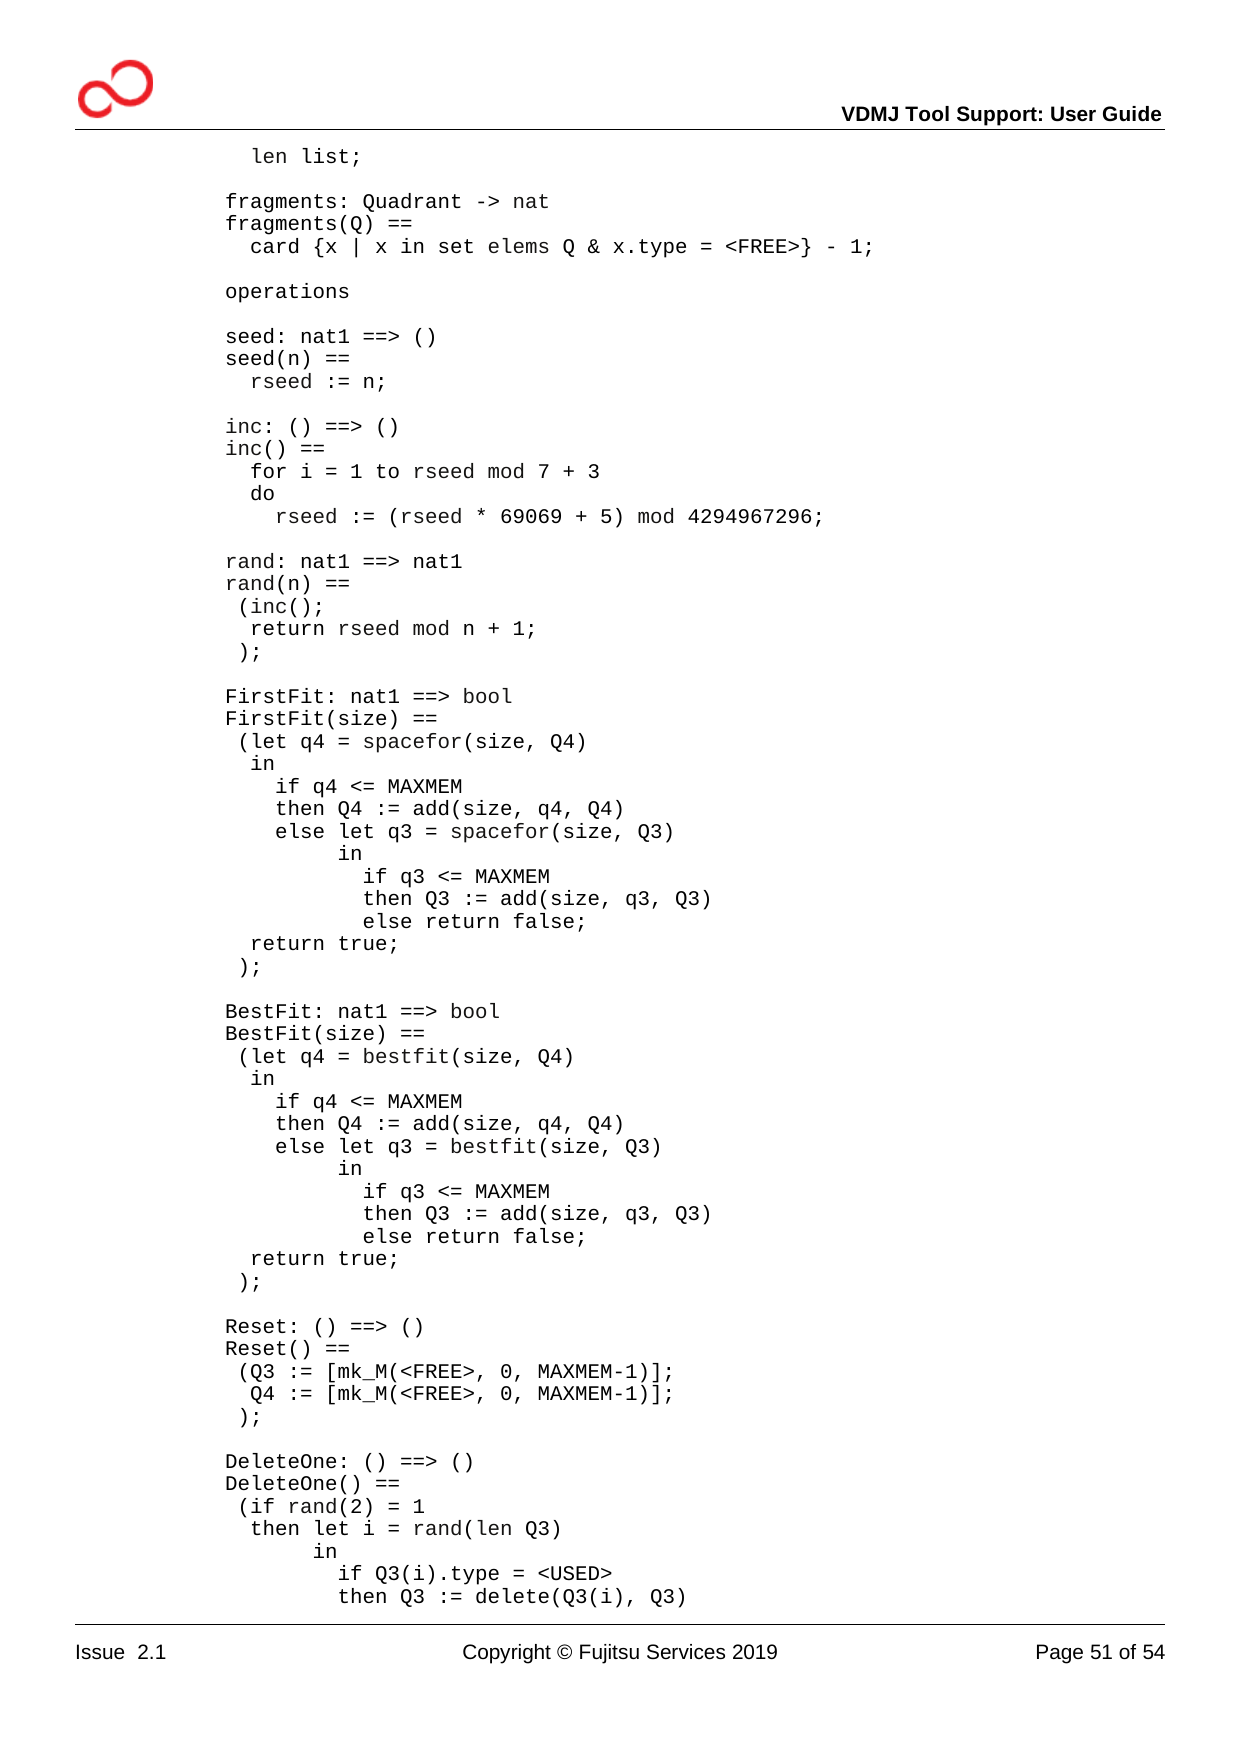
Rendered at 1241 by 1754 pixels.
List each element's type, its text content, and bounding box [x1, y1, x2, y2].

text DeleteOne: () ==> () [225, 1450, 1165, 1473]
text if q3 <= MAXMEM [225, 1180, 1165, 1203]
text rseed := n; [225, 370, 1165, 393]
text then Q4 := add(size, q4, Q4) [225, 798, 1165, 820]
text if q3 <= MAXMEM [225, 865, 1165, 888]
text then Q3 := delete(Q3(i), Q3) [225, 1585, 1165, 1608]
text seed: nat1 ==> () [225, 325, 1165, 348]
text (if rand(2) = 1 [225, 1495, 1165, 1518]
text in [225, 1068, 1165, 1090]
text operations [225, 280, 1165, 303]
text return true; [225, 1248, 1165, 1270]
text ); [225, 1405, 1165, 1428]
text Reset() == [225, 1338, 1165, 1360]
text else let q3 = bestfit(size, Q3) [225, 1135, 1165, 1158]
text ); [225, 955, 1165, 978]
text card {x | x in set elems Q & x.type = <FREE>} - 1; [225, 235, 1165, 258]
text in [225, 753, 1165, 775]
picture [78, 52, 153, 128]
text BestFit: nat1 ==> bool [225, 1000, 1165, 1023]
text seed(n) == [225, 348, 1165, 370]
text do [225, 483, 1165, 505]
text return true; [225, 933, 1165, 955]
text inc: () ==> () [225, 415, 1165, 438]
text FirstFit: nat1 ==> bool [225, 685, 1165, 708]
text if q4 <= MAXMEM [225, 775, 1165, 798]
text (let q4 = spacefor(size, Q4) [225, 730, 1165, 753]
text DeleteOne() == [225, 1473, 1165, 1495]
text fragments(Q) == [225, 213, 1165, 235]
text in [225, 843, 1165, 865]
text then let i = rand(len Q3) [225, 1518, 1165, 1540]
text then Q4 := add(size, q4, Q4) [225, 1113, 1165, 1135]
text BestFit(size) == [225, 1023, 1165, 1045]
text (Q3 := [mk_M(<FREE>, 0, MAXMEM-1)]; [225, 1360, 1165, 1383]
text else return false; [225, 1225, 1165, 1248]
text return rseed mod n + 1; [225, 618, 1165, 640]
text if Q3(i).type = <USED> [225, 1563, 1165, 1585]
text if q4 <= MAXMEM [225, 1090, 1165, 1113]
text ); [225, 1270, 1165, 1293]
text inc() == [225, 438, 1165, 460]
text else let q3 = spacefor(size, Q3) [225, 820, 1165, 843]
text rseed := (rseed * 69069 + 5) mod 4294967296; [225, 505, 1165, 528]
text (inc(); [225, 595, 1165, 618]
text Q4 := [mk_M(<FREE>, 0, MAXMEM-1)]; [225, 1383, 1165, 1405]
text else return false; [225, 910, 1165, 933]
text then Q3 := add(size, q3, Q3) [225, 1203, 1165, 1225]
text then Q3 := add(size, q3, Q3) [225, 888, 1165, 910]
text len list; [225, 145, 1165, 168]
text in [225, 1540, 1165, 1563]
text for i = 1 to rseed mod 7 + 3 [225, 460, 1165, 483]
text (let q4 = bestfit(size, Q4) [225, 1045, 1165, 1068]
text fragments: Quadrant -> nat [225, 190, 1165, 213]
text rand(n) == [225, 573, 1165, 595]
text ); [225, 640, 1165, 663]
text Reset: () ==> () [225, 1315, 1165, 1338]
text rand: nat1 ==> nat1 [225, 550, 1165, 573]
text in [225, 1158, 1165, 1180]
text FirstFit(size) == [225, 708, 1165, 730]
